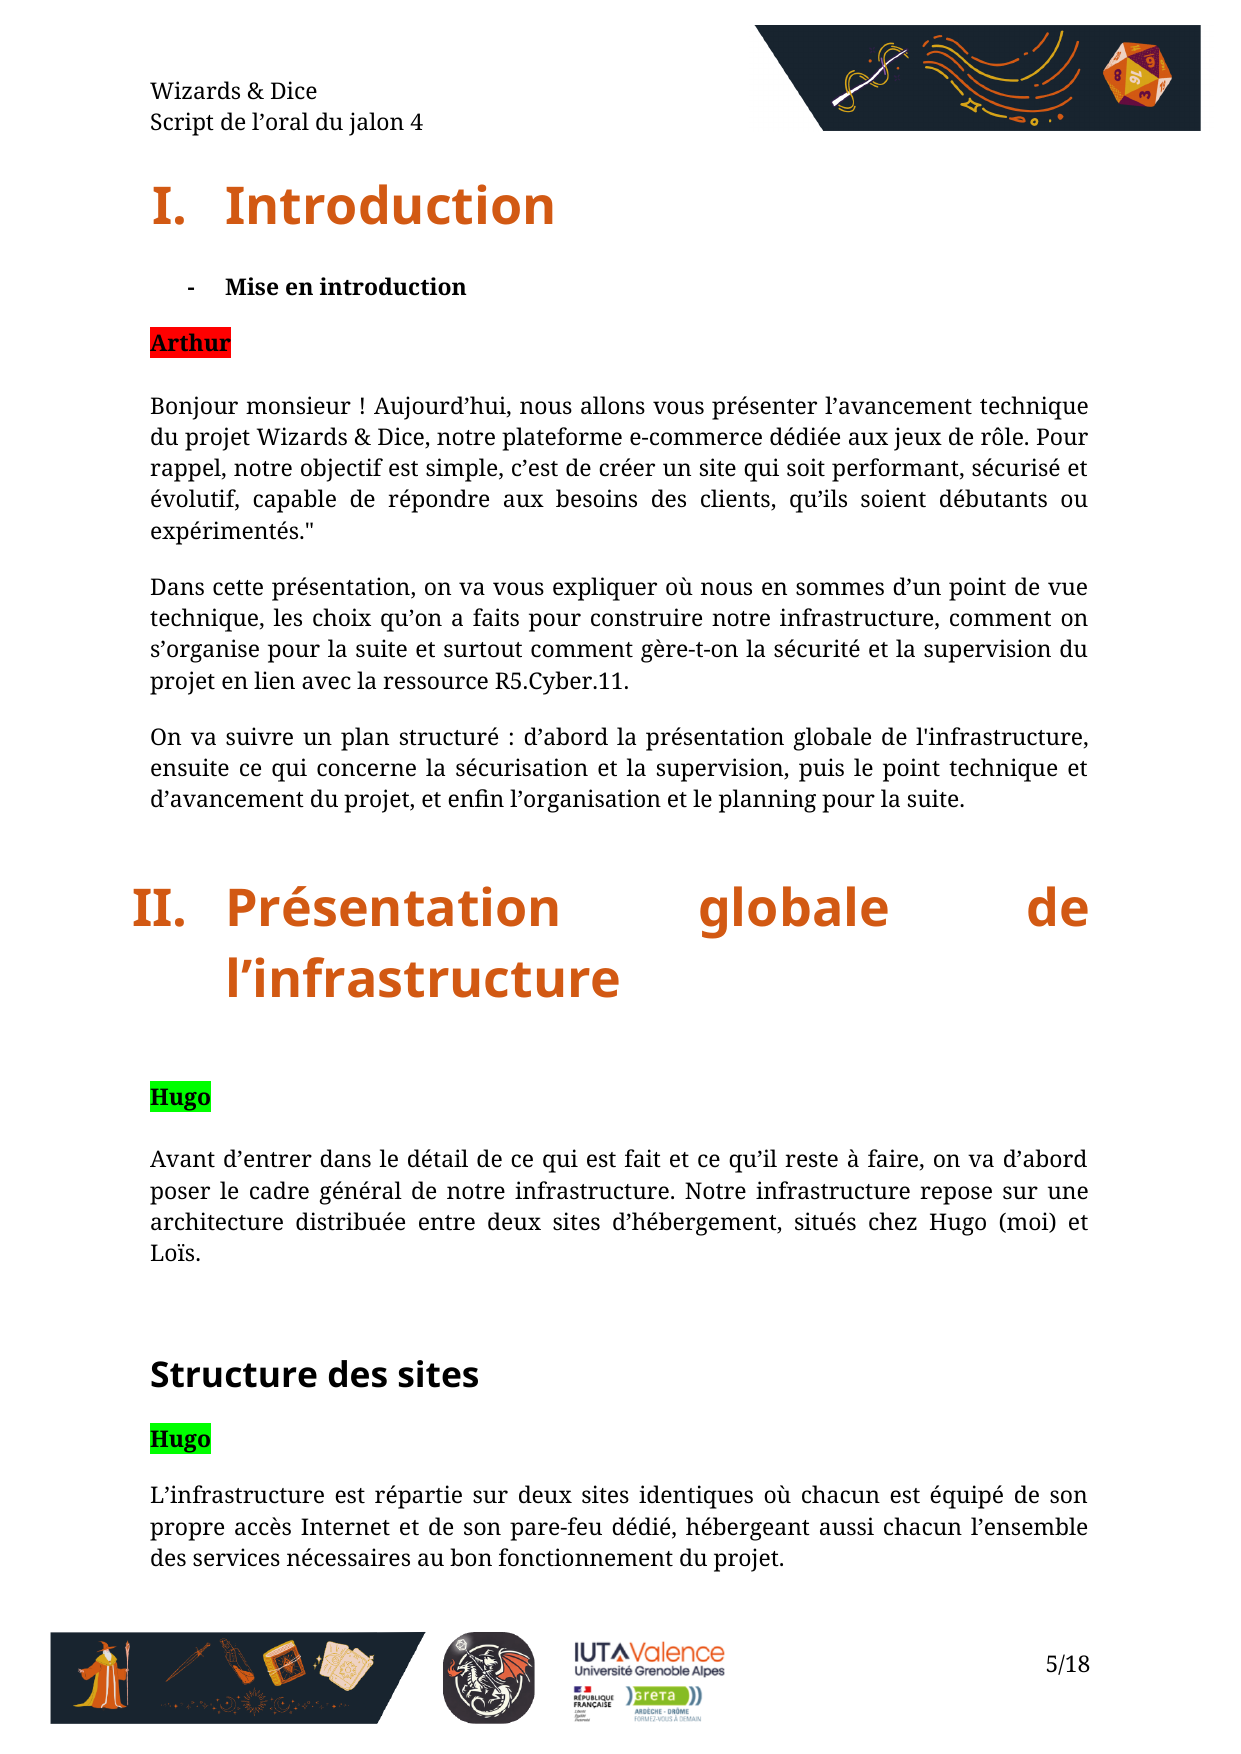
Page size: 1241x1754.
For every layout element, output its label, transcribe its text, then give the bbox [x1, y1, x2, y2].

text Hugo [150, 1081, 1090, 1112]
text On va suivre un plan structuré : d’abord la présentation globale de l'infrastructure, ensuite ce qui concerne la sécurisation et la supervision, puis le point technique et d’avancement du projet, et enfin l’organisation et le planning pour la suite. [150, 721, 1090, 815]
text Arthur Bonjour monsieur ! Aujourd’hui, nous allons vous présenter l’avancement technique du projet Wizards & Dice, notre plateforme e-commerce dédiée aux jeux de rôle. Pour rappel, notre objectif est simple, c’est de créer un site qui soit performant, sécurisé et évolutif, capable de répondre aux besoins des clients, qu’ils soient débutants ou expérimentés." [150, 327, 1090, 546]
picture [748, 25, 1214, 132]
subtitle Structure des sites [150, 1350, 1090, 1398]
subtitle Introduction [187, 169, 1090, 240]
text Avant d’entrer dans le détail de ce qui est fait et ce qu’il reste à faire, on va d’abord poser le cadre général de notre infrastructure. Notre infrastructure repose sur une architecture distribuée entre deux sites d’hébergement, situés chez Hugo (moi) et Loïs. [150, 1143, 1090, 1268]
text Hugo [150, 1423, 1090, 1454]
text L’infrastructure est répartie sur deux sites identiques où chacun est équipé de son propre accès Internet et de son pare-feu dédié, hébergeant aussi chacun l’ensemble des services nécessaires au bon fonctionnement du projet. [150, 1479, 1090, 1573]
subtitle Présentation globale de l’infrastructure [187, 871, 1090, 1013]
text Dans cette présentation, on va vous expliquer où nous en sommes d’un point de vue technique, les choix qu’on a faits pour construire notre infrastructure, comment on s’organise pour la suite et surtout comment gère-t-on la sécurité et la supervision du projet en lien avec la ressource R5.Cyber.11. [150, 571, 1090, 696]
list Mise en introduction [187, 271, 1090, 302]
picture [42, 1628, 749, 1733]
